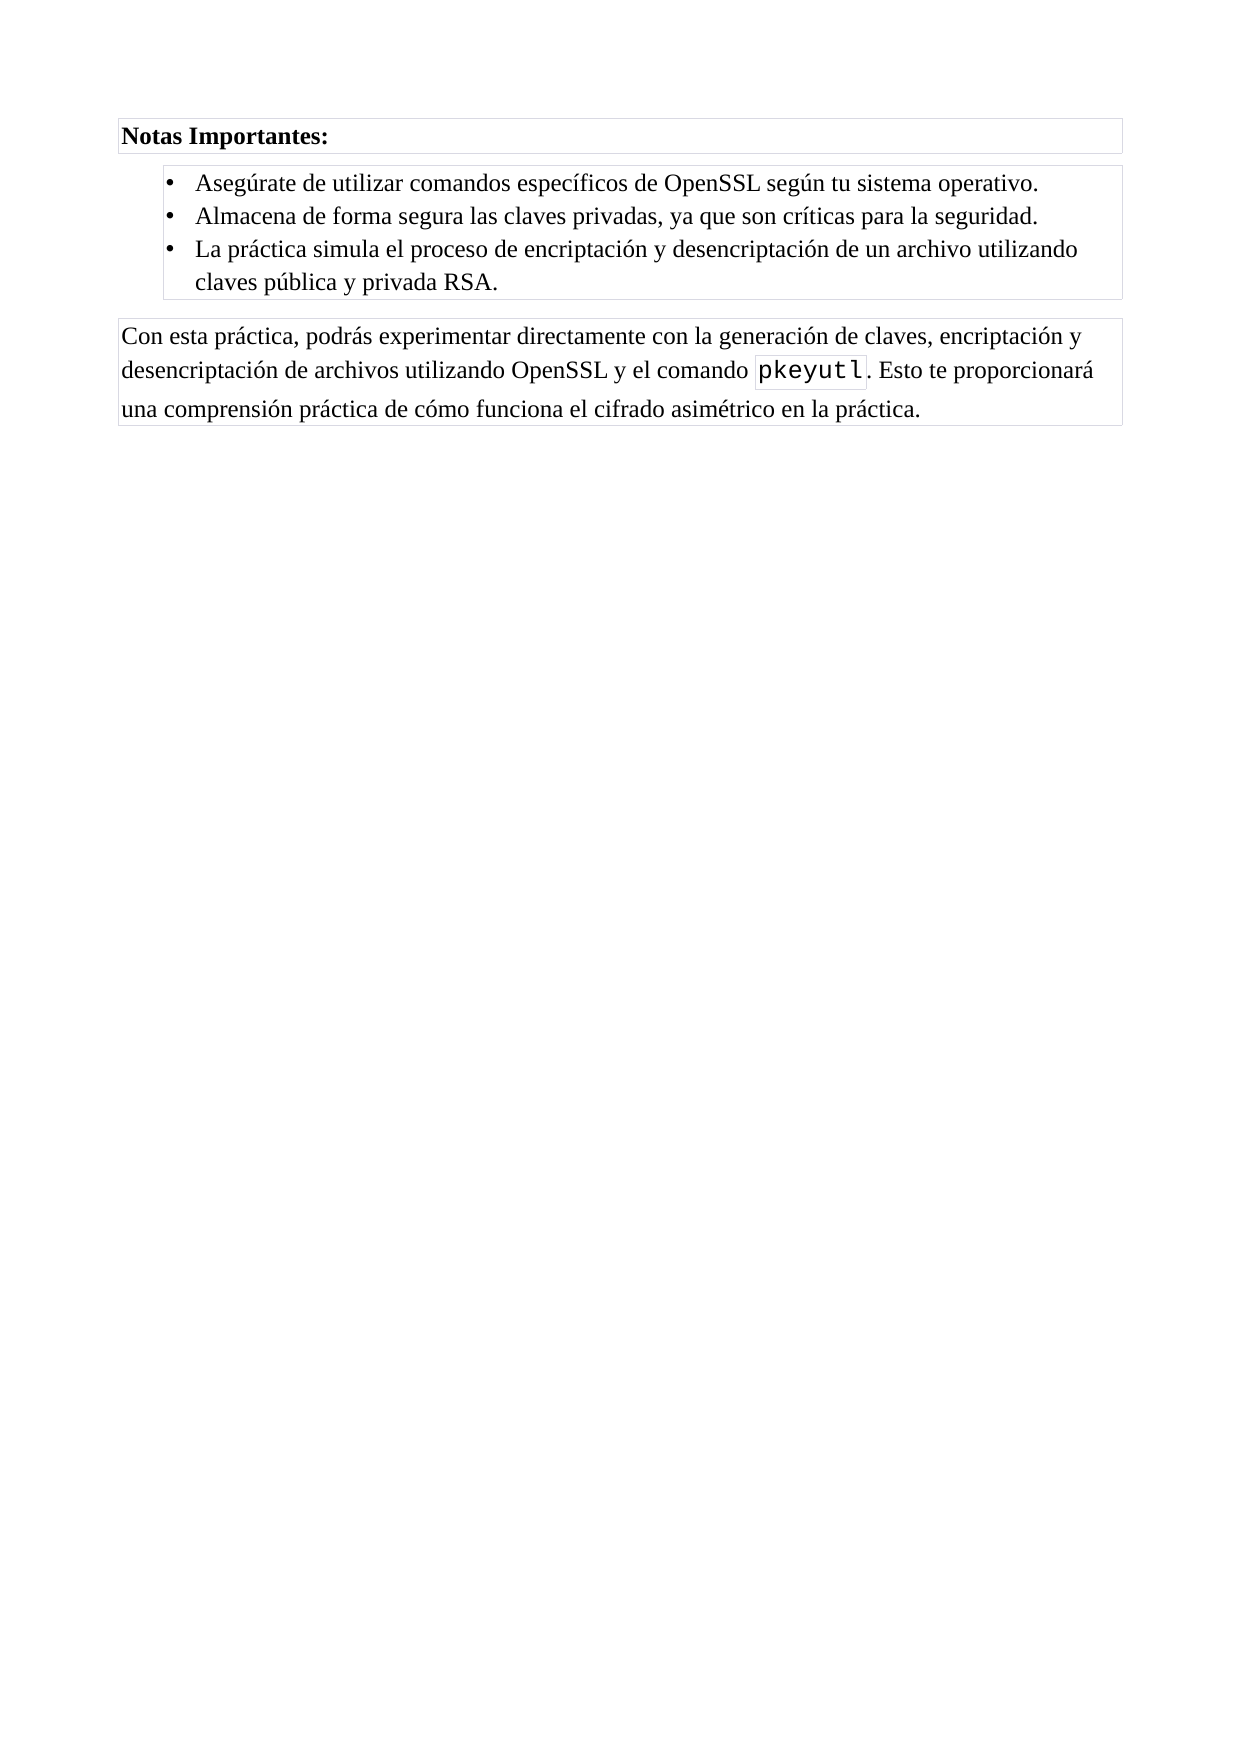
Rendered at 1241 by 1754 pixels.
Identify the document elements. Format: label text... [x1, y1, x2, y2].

text Con esta práctica, podrás experimentar directamente con la generación de claves, encriptación y desencriptación de archivos utilizando OpenSSL y el comando pkeyutl. Esto te proporcionará una comprensión práctica de cómo funciona el cifrado asimétrico en la práctica. [119, 319, 1122, 425]
subtitle Notas Importantes: [119, 119, 1122, 153]
list Asegúrate de utilizar comandos específicos de OpenSSL según tu sistema operativo. [164, 166, 1122, 197]
list Almacena de forma segura las claves privadas, ya que son críticas para la seguridad. [164, 198, 1122, 230]
list La práctica simula el proceso de encriptación y desencriptación de un archivo utilizando claves pública y privada RSA. [164, 231, 1122, 299]
